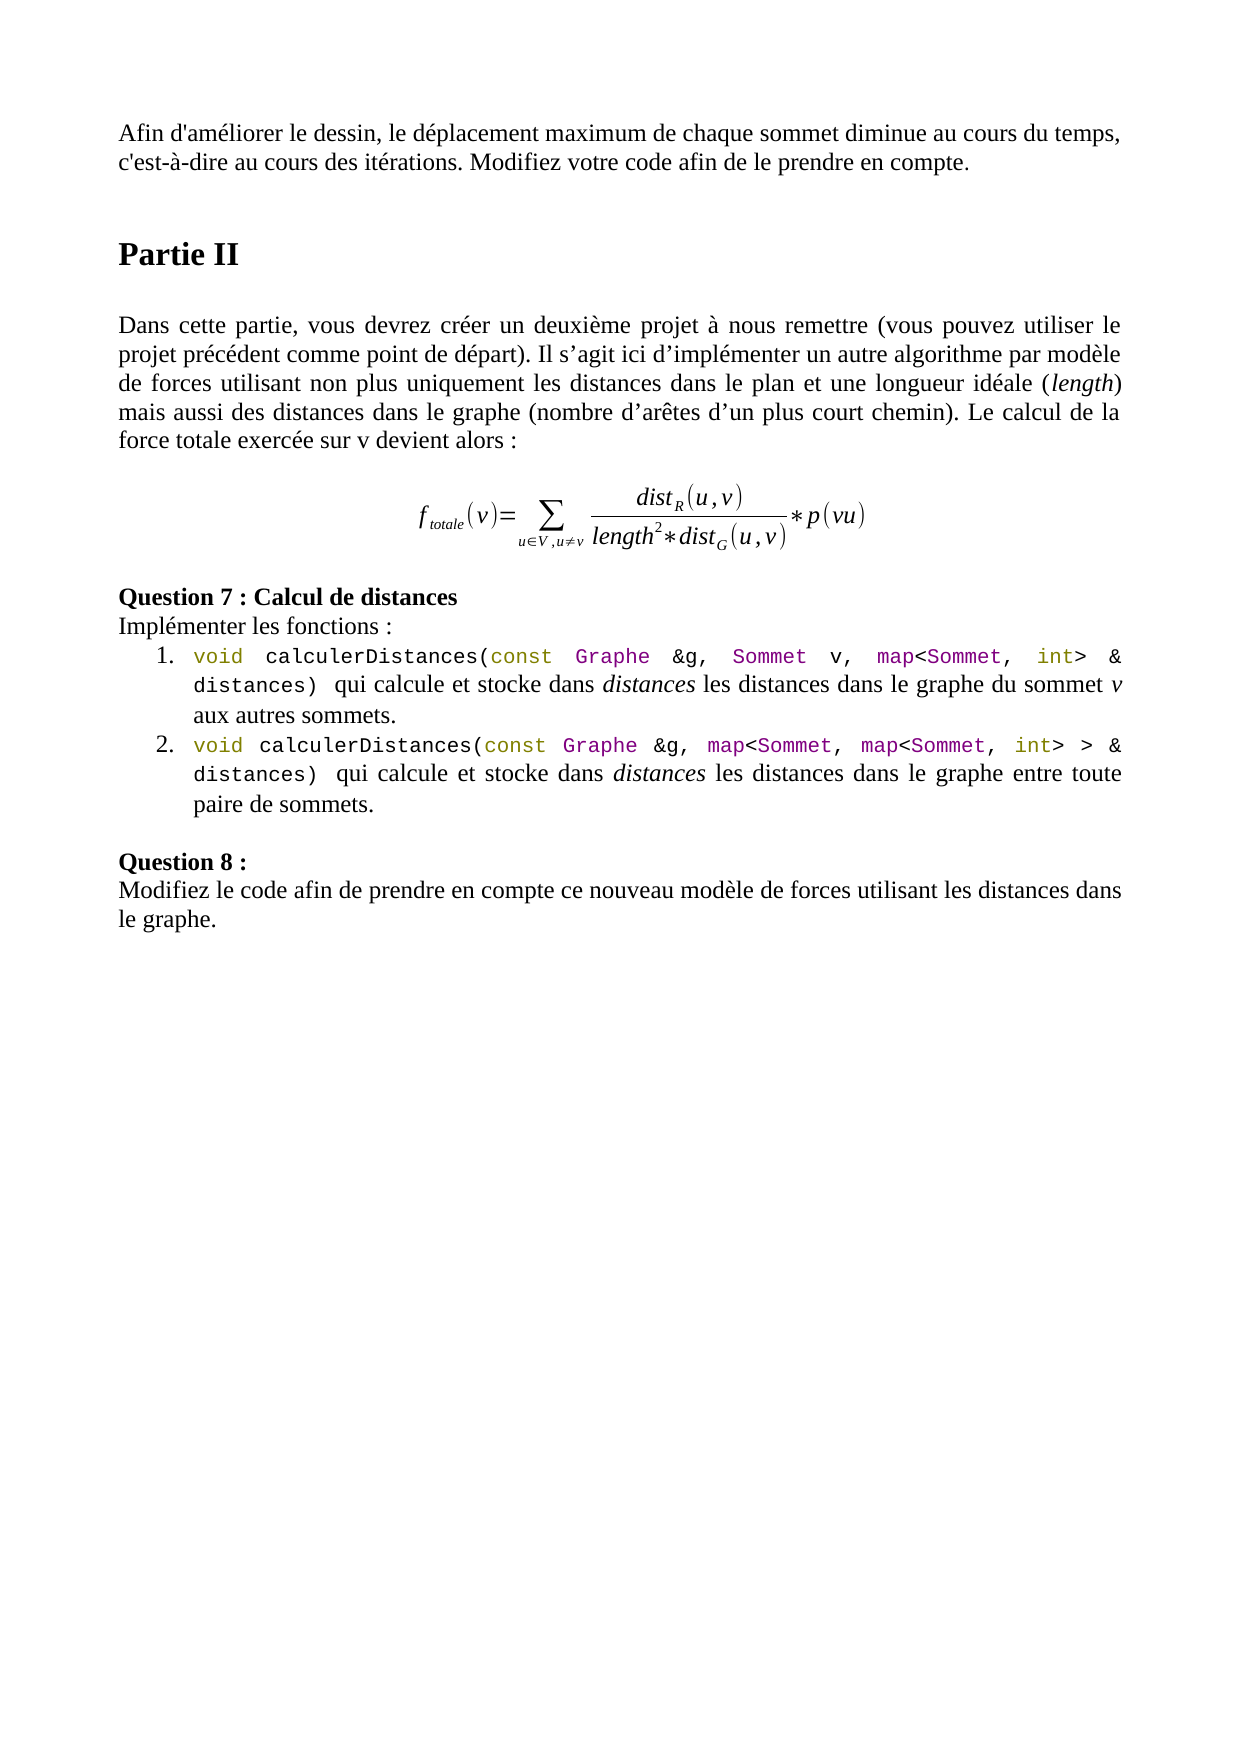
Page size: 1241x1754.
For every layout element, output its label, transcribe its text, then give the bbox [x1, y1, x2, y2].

text Question 8 : [118, 847, 1122, 876]
text Afin d'améliorer le dessin, le déplacement maximum de chaque sommet diminue au cours du temps, c'est-à-dire au cours des itérations. Modifiez votre code afin de le prendre en compte. [118, 118, 1122, 176]
text Question 7 : Calcul de distances [118, 582, 1122, 611]
list void calculerDistances(const Graphe &g, map<Sommet, map<Sommet, int> > & distances) qui calcule et stocke dans distances les distances dans le graphe entre toute paire de sommets. [156, 729, 1122, 818]
list void calculerDistances(const Graphe &g, Sommet v, map<Sommet, int> & distances) qui calcule et stocke dans distances les distances dans le graphe du sommet v aux autres sommets. [156, 640, 1122, 729]
text Modifiez le code afin de prendre en compte ce nouveau modèle de forces utilisant les distances dans le graphe. [118, 876, 1122, 933]
text Partie II [118, 234, 1122, 272]
text Dans cette partie, vous devrez créer un deuxième projet à nous remettre (vous pouvez utiliser le projet précédent comme point de départ). Il s’agit ici d’implémenter un autre algorithme par modèle de forces utilisant non plus uniquement les distances dans le plan et une longueur idéale (length) mais aussi des distances dans le graphe (nombre d’arêtes d’un plus court chemin). Le calcul de la force totale exercée sur v devient alors : [118, 311, 1122, 454]
text Implémenter les fonctions : [118, 611, 1122, 640]
